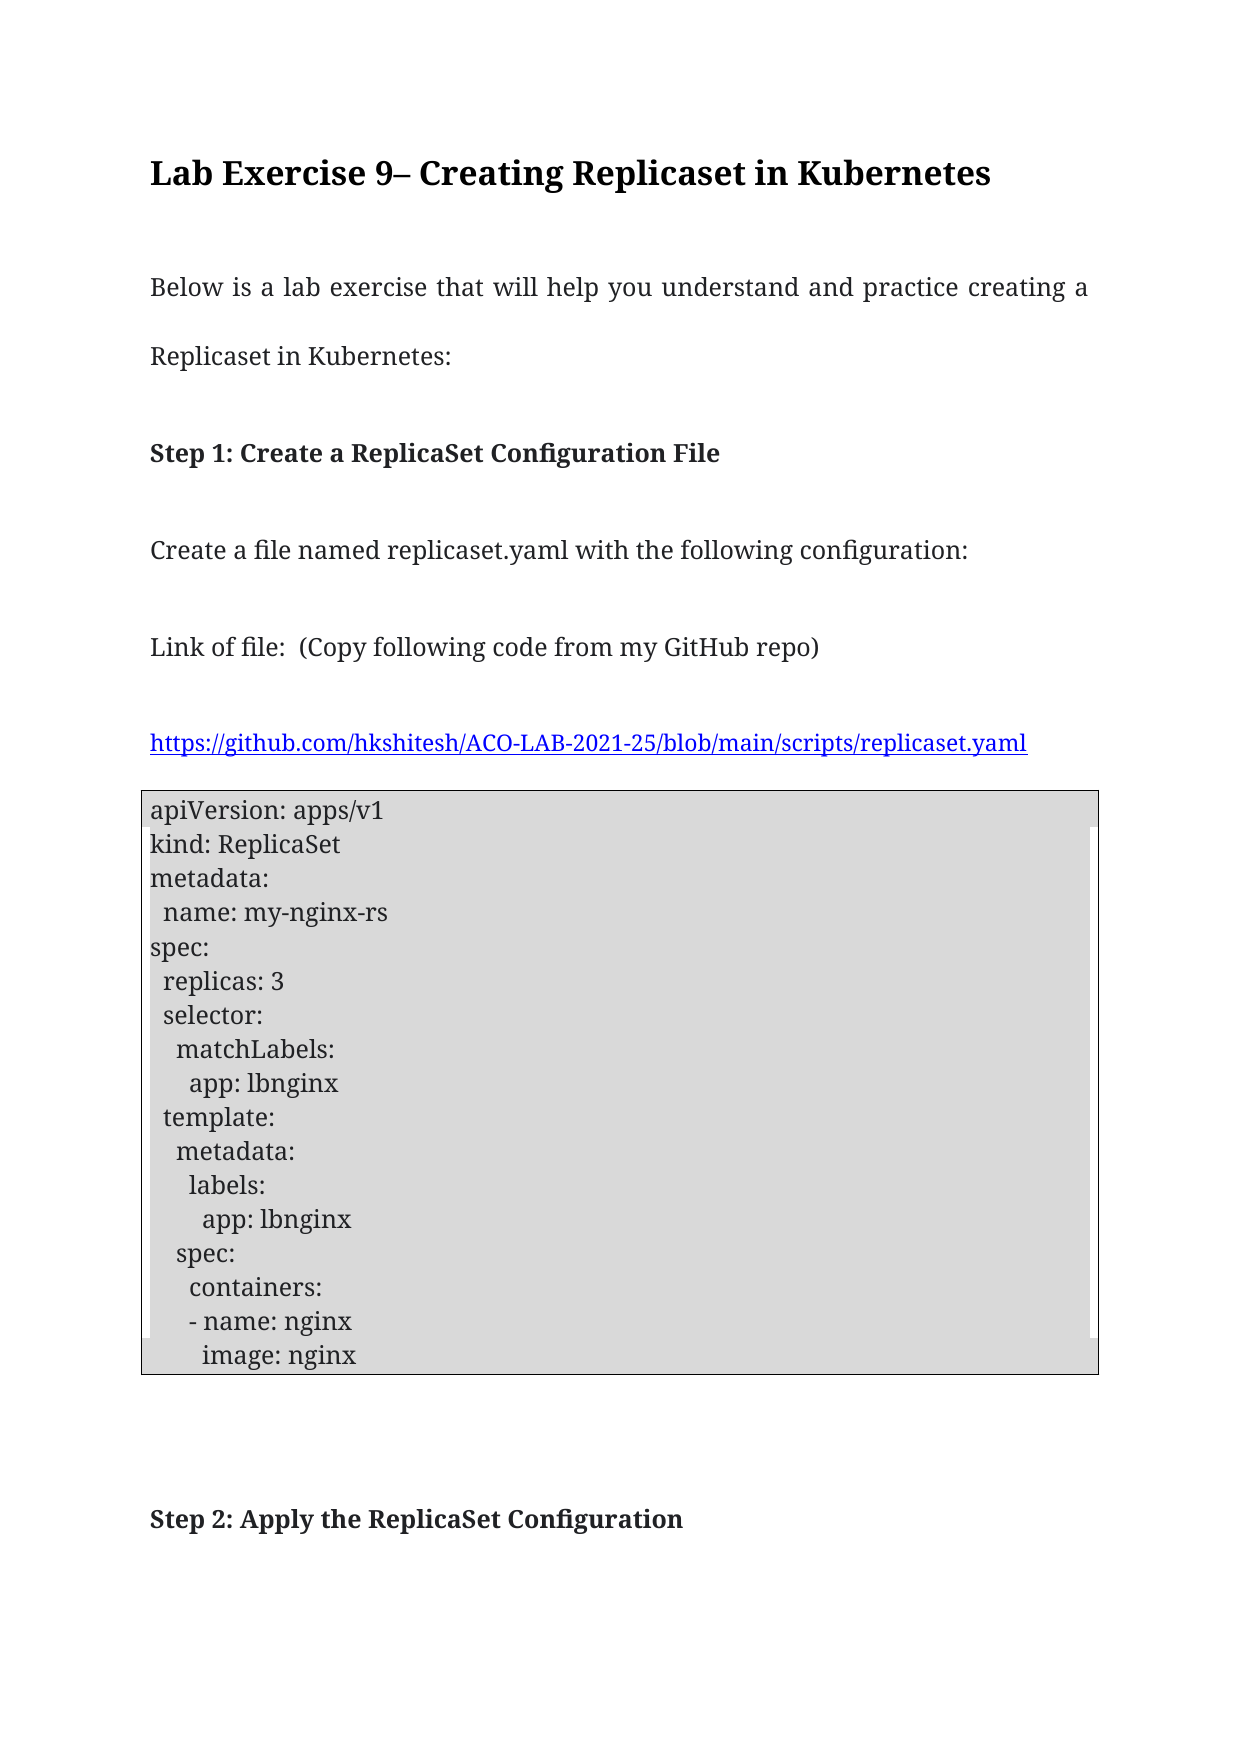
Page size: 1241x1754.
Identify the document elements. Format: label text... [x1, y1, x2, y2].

text name: my-nginx-rs [150, 895, 1090, 929]
text labels: [150, 1168, 1090, 1202]
text - name: nginx [150, 1304, 1090, 1335]
text metadata: [150, 861, 1090, 895]
text kind: ReplicaSet [150, 827, 1090, 861]
text Step 1: Create a ReplicaSet Configuration File [150, 435, 1090, 469]
text matchLabels: [150, 1031, 1090, 1065]
text metadata: [150, 1133, 1090, 1168]
text image: nginx [142, 1335, 1098, 1374]
text https://github.com/hkshitesh/ACO-LAB-2021-25/blob/main/scripts/replicaset.yaml [150, 727, 1090, 758]
text containers: [150, 1270, 1090, 1304]
text Lab Exercise 9– Creating Replicaset in Kubernetes [150, 150, 1090, 195]
text Link of file: (Copy following code from my GitHub repo) [150, 630, 1090, 664]
text spec: [150, 929, 1090, 963]
text template: [150, 1099, 1090, 1133]
text spec: [150, 1236, 1090, 1270]
text app: lbnginx [150, 1065, 1090, 1099]
text app: lbnginx [150, 1202, 1090, 1236]
text replicas: 3 [150, 963, 1090, 997]
text selector: [150, 997, 1090, 1031]
text apiVersion: apps/v1 [142, 791, 1098, 827]
text Below is a lab exercise that will help you understand and practice creating a Replicaset in Kubernetes: [150, 270, 1090, 372]
text Step 2: Apply the ReplicaSet Configuration [150, 1502, 1090, 1536]
text Create a file named replicaset.yaml with the following configuration: [150, 533, 1090, 567]
